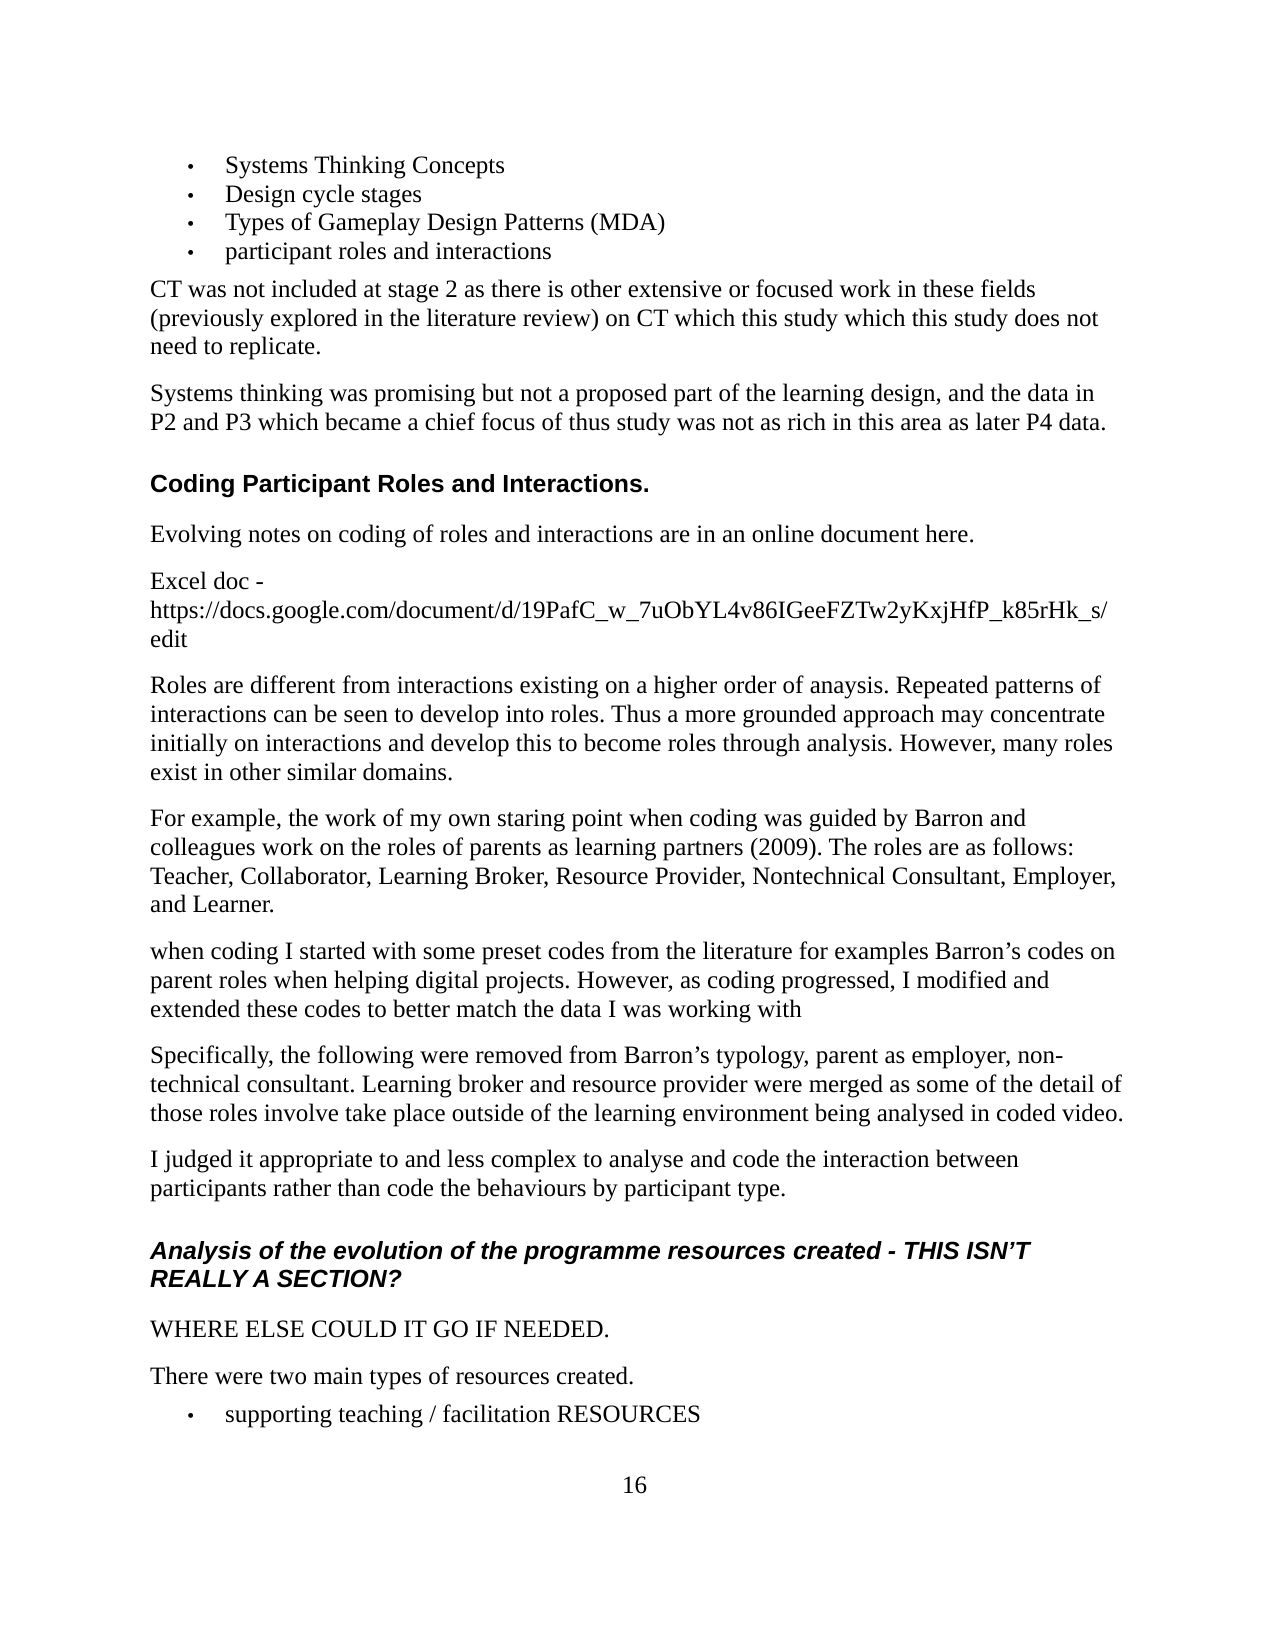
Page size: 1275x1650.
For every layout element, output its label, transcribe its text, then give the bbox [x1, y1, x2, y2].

list Systems Thinking Concepts [187, 150, 1125, 179]
list supporting teaching / facilitation RESOURCES [187, 1399, 1125, 1428]
text Specifically, the following were removed from Barron’s typology, parent as employer, non-technical consultant. Learning broker and resource provider were merged as some of the detail of those roles involve take place outside of the learning environment being analysed in coded video. [150, 1040, 1125, 1127]
text I judged it appropriate to and less complex to analyse and code the interaction between participants rather than code the behaviours by participant type. [150, 1144, 1125, 1202]
text when coding I started with some preset codes from the literature for examples Barron’s codes on parent roles when helping digital projects. However, as coding progressed, I modified and extended these codes to better match the data I was working with [150, 936, 1125, 1022]
list Design cycle stages [187, 179, 1125, 207]
list Types of Gameplay Design Patterns (MDA) [187, 207, 1125, 236]
text There were two main types of resources created. [150, 1361, 1125, 1390]
text Evolving notes on coding of roles and interactions are in an online document here. [150, 519, 1125, 548]
text Roles are different from interactions existing on a higher order of anaysis. Repeated patterns of interactions can be seen to develop into roles. Thus a more grounded approach may concentrate initially on interactions and develop this to become roles through analysis. However, many roles exist in other similar domains. [150, 670, 1125, 785]
text Systems thinking was promising but not a proposed part of the learning design, and the data in P2 and P3 which became a chief focus of thus study was not as rich in this area as later P4 data. [150, 378, 1125, 436]
text WHERE ELSE COULD IT GO IF NEEDED. [150, 1314, 1125, 1343]
list participant roles and interactions [187, 236, 1125, 265]
subtitle Analysis of the evolution of the programme resources created - THIS ISN’T REALLY A SECTION? [150, 1236, 1125, 1293]
text For example, the work of my own staring point when coding was guided by Barron and colleagues work on the roles of parents as learning partners (2009). The roles are as follows: Teacher, Collaborator, Learning Broker, Resource Provider, Nontechnical Consultant, Employer, and Learner. [150, 803, 1125, 918]
text CT was not included at stage 2 as there is other extensive or focused work in these fields (previously explored in the literature review) on CT which this study which this study does not need to replicate. [150, 274, 1125, 360]
subtitle Coding Participant Roles and Interactions. [150, 469, 1125, 498]
text Excel doc - https://docs.google.com/document/d/19PafC_w_7uObYL4v86IGeeFZTw2yKxjHfP_k85rHk_s/edit [150, 566, 1125, 652]
